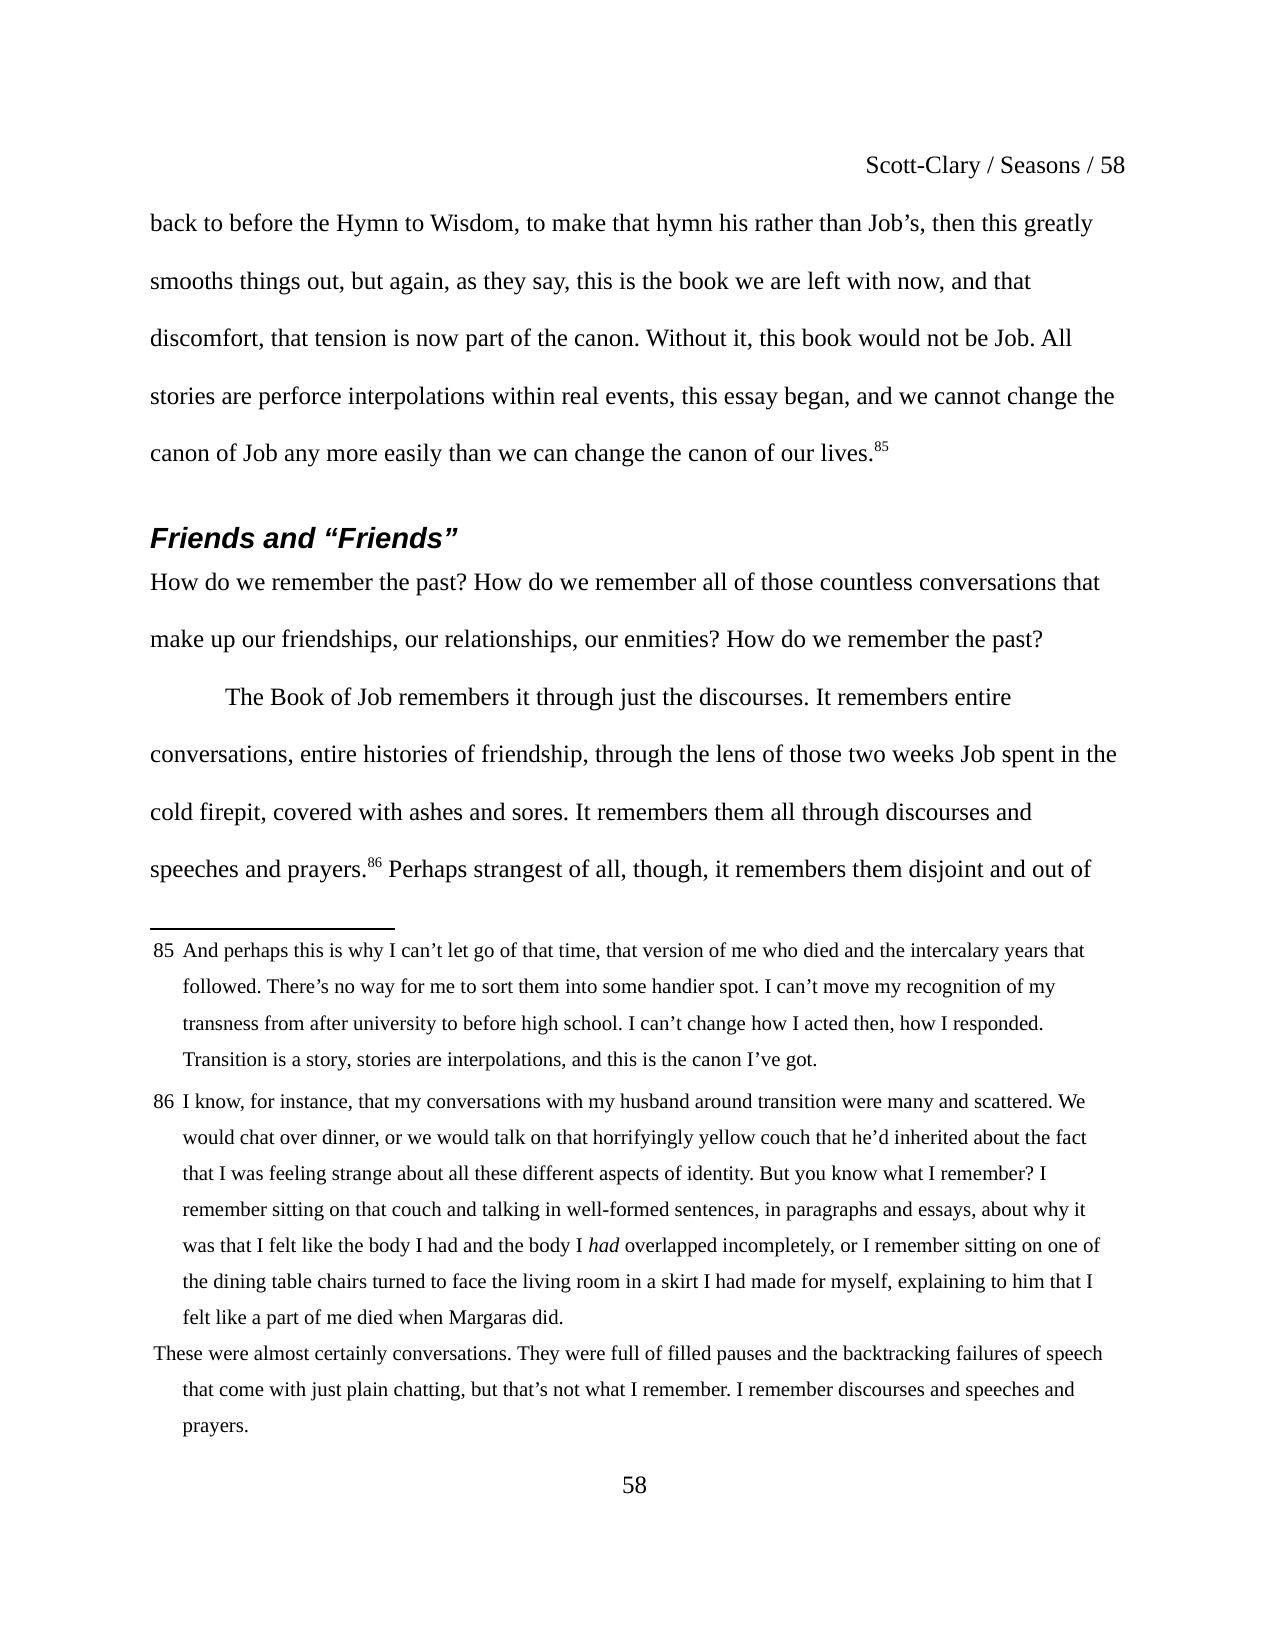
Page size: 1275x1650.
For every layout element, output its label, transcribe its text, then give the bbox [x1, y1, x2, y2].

subtitle Friends and “Friends” [150, 521, 1125, 554]
text And perhaps this is why I can’t let go of that time, that version of me who died and the intercalary years that followed. There’s no way for me to sort them into some handier spot. I can’t move my recognition of my transness from after university to before high school. I can’t change how I acted then, how I responded. Transition is a story, stories are interpolations, and this is the canon I’ve got. [150, 935, 1125, 1073]
text How do we remember the past? How do we remember all of those countless conversations that make up our friendships, our relationships, our enmities? How do we remember the past? [150, 567, 1125, 653]
text I know, for instance, that my conversations with my husband around transition were many and scattered. We would chat over dinner, or we would talk on that horrifyingly yellow couch that he’d inherited about the fact that I was feeling strange about all these different aspects of identity. But you know what I remember? I remember sitting on that couch and talking in well-formed sentences, in paragraphs and essays, about why it was that I felt like the body I had and the body I had overlapped incompletely, or I remember sitting on one of the dining table chairs turned to face the living room in a skirt I had made for myself, explaining to him that I felt like a part of me died when Margaras did. [150, 1086, 1125, 1329]
text The Book of Job remembers it through just the discourses. It remembers entire conversations, entire histories of friendship, through the lens of those two weeks Job spent in the cold firepit, covered with ashes and sores. It remembers them all through discourses and speeches and prayers. Perhaps strangest of all, though, it remembers them disjoint and out of [150, 682, 1125, 883]
text These were almost certainly conversations. They were full of filled pauses and the backtracking failures of speech that come with just plain chatting, but that’s not what I remember. I remember discourses and speeches and prayers. [150, 1338, 1125, 1440]
text back to before the Hymn to Wisdom, to make that hymn his rather than Job’s, then this greatly smooths things out, but again, as they say, this is the book we are left with now, and that discomfort, that tension is now part of the canon. Without it, this book would not be Job. All stories are perforce interpolations within real events, this essay began, and we cannot change the canon of Job any more easily than we can change the canon of our lives. [150, 208, 1125, 467]
